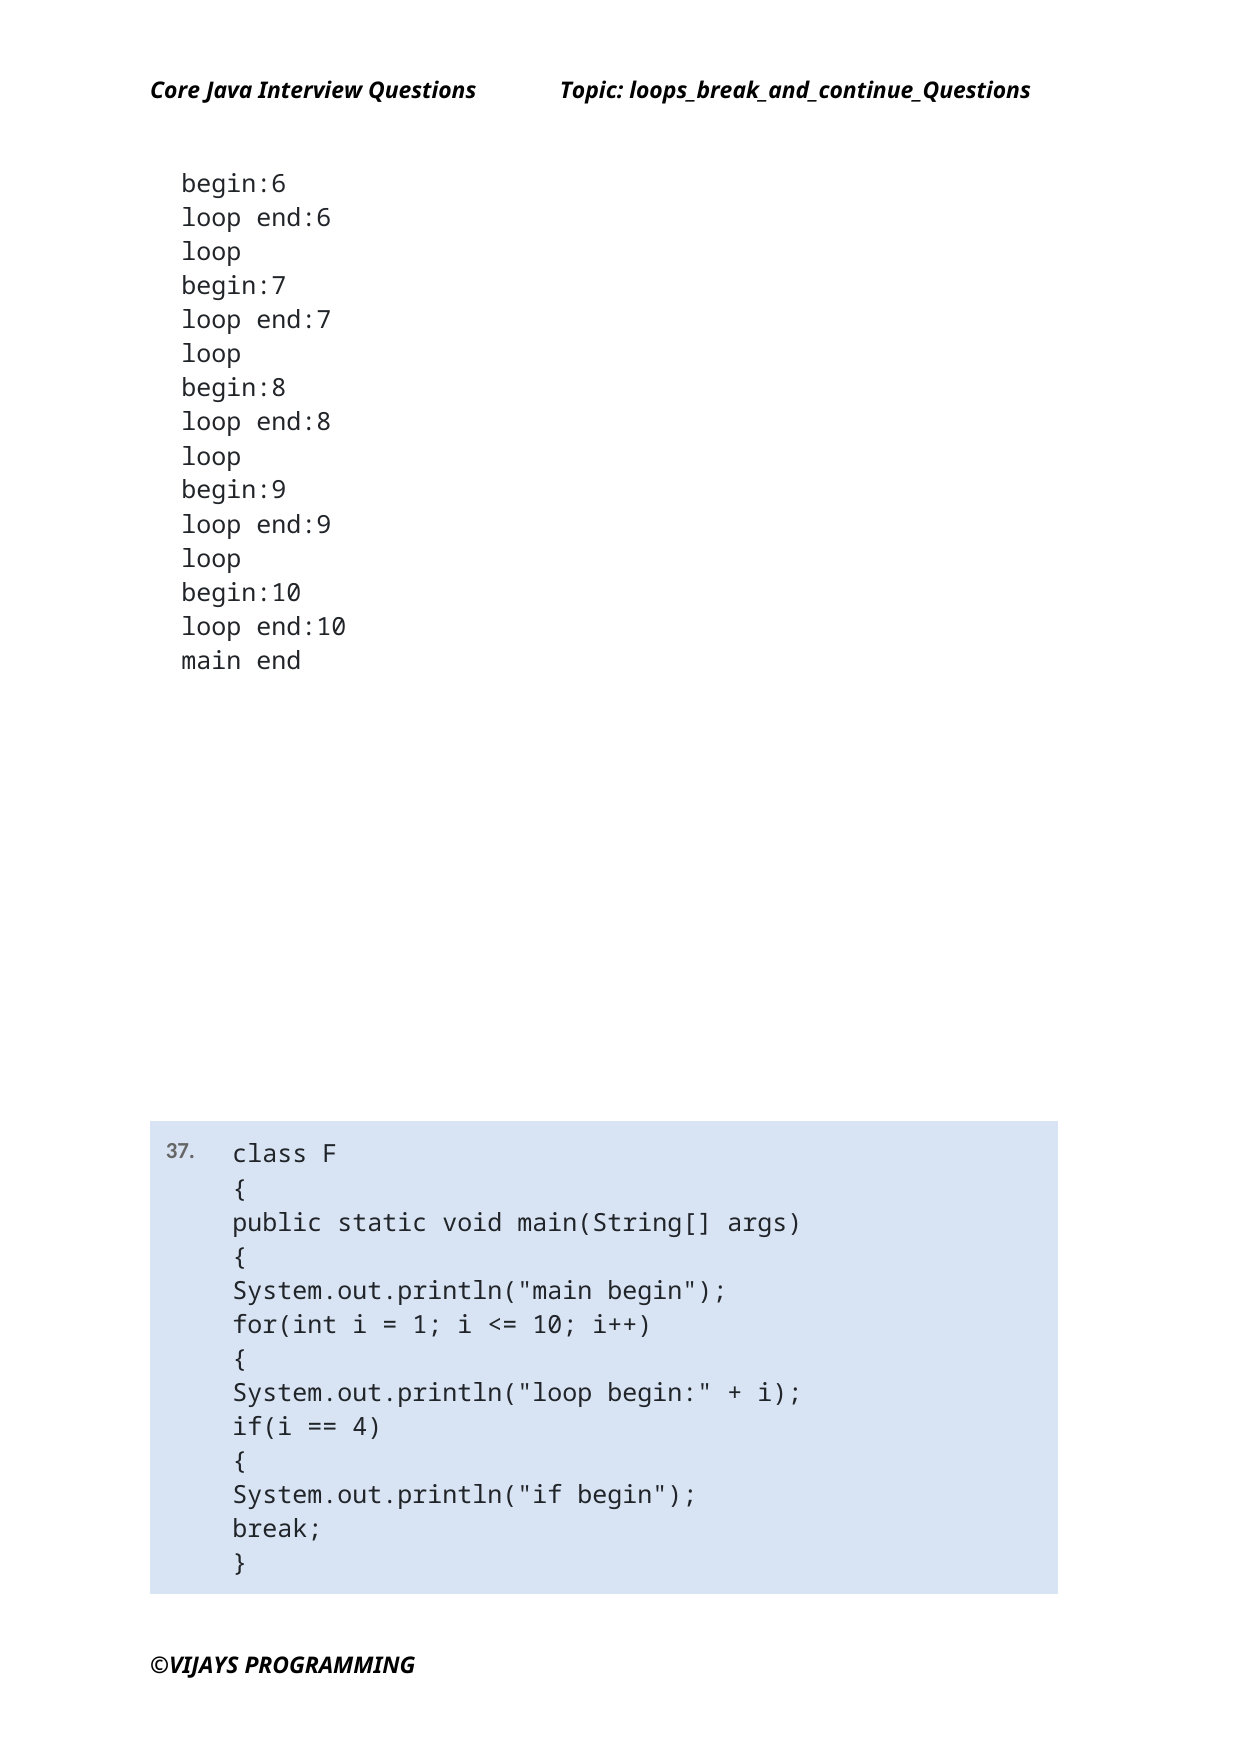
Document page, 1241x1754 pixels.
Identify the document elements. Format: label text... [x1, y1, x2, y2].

table_header [181, 900, 442, 1002]
table_cell [150, 150, 1090, 1120]
table_header [181, 779, 346, 900]
table_header 37. [150, 1121, 216, 1594]
table_header class F { public static void main(String[] args) { System.out.println("main begin"); for(int i = 1; i <= 10; i++) { System.out.println("loop begin:" + i); if(i == 4) { System.out.println("if begin"); break; } [216, 1121, 1058, 1594]
table_header [181, 1003, 387, 1105]
table_header [1058, 1121, 1090, 1594]
table_header begin:6 loop end:6 loop begin:7 loop end:7 loop begin:8 loop end:8 loop begin:9 loop end:9 loop begin:10 loop end:10 main end [181, 166, 360, 779]
